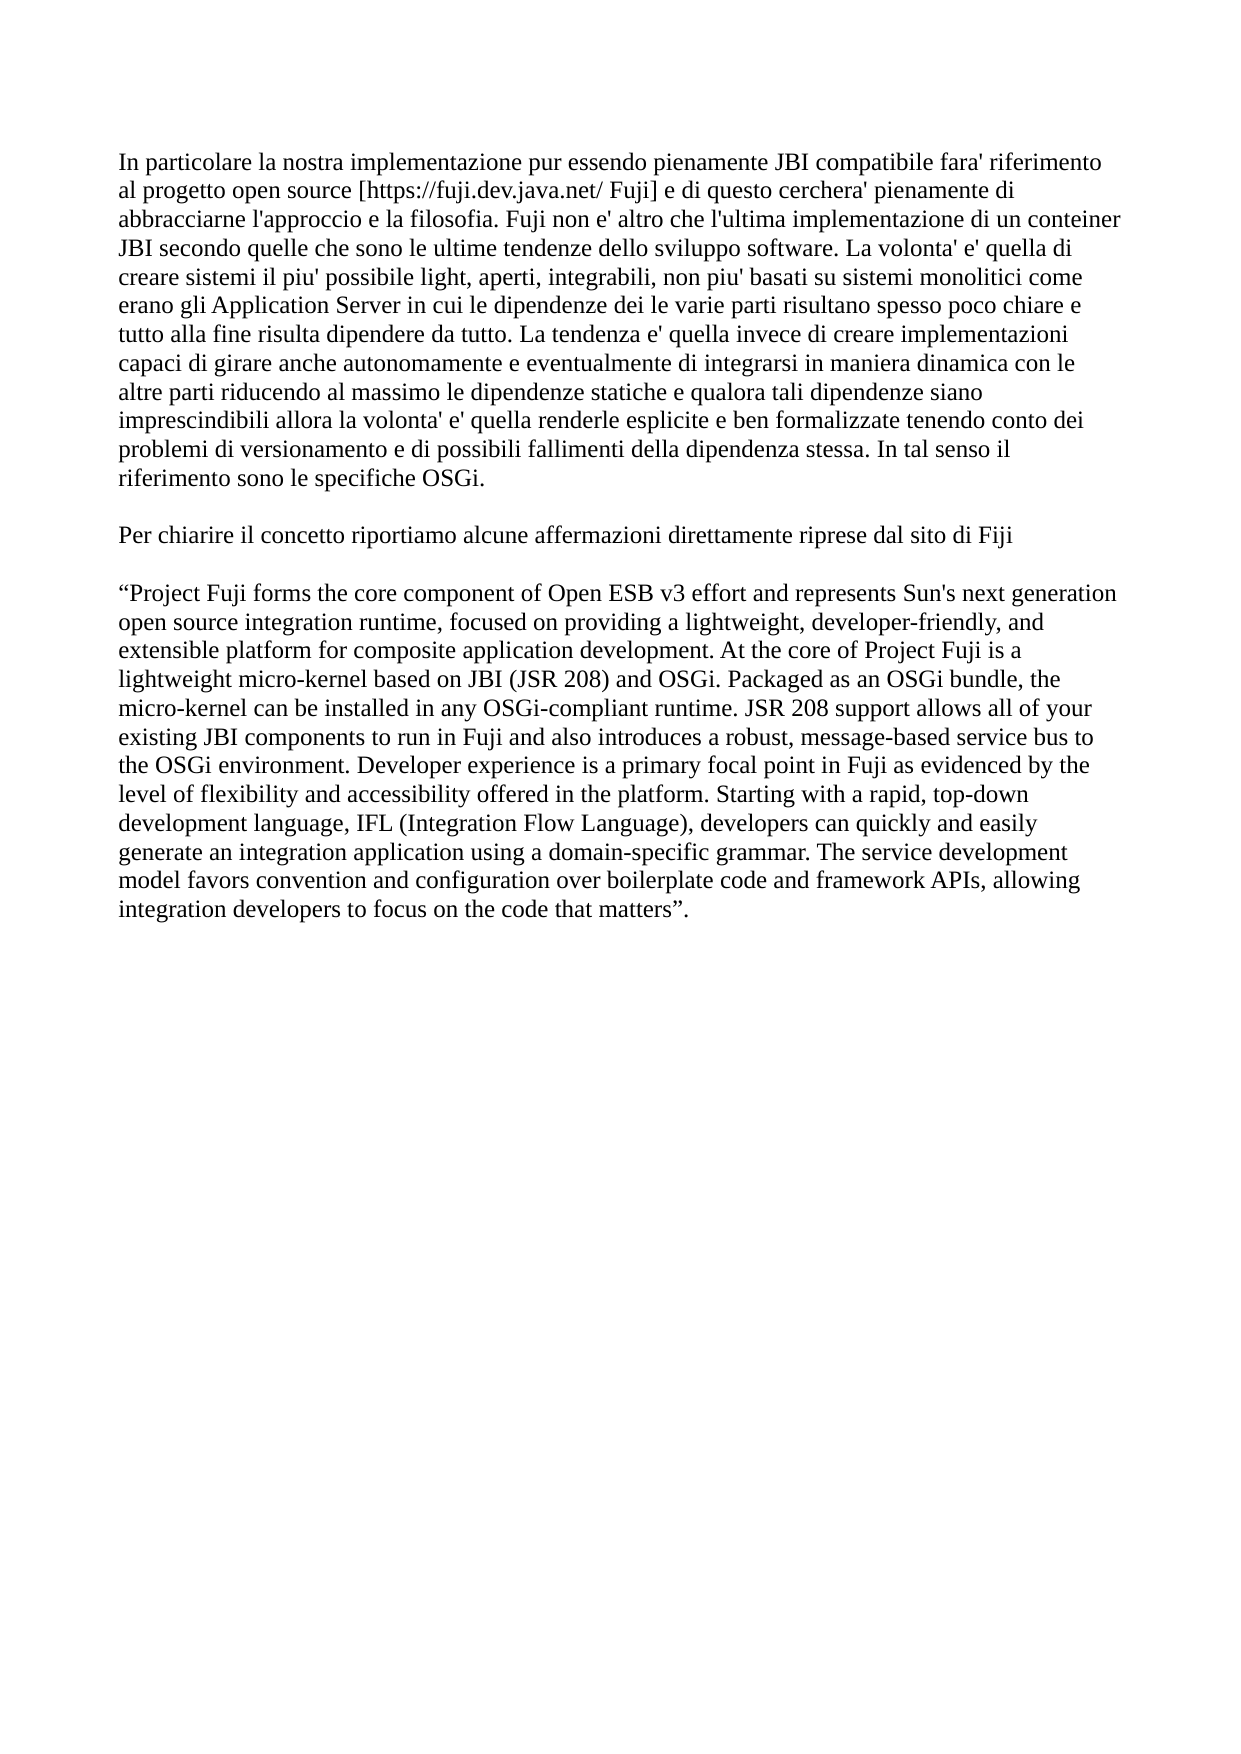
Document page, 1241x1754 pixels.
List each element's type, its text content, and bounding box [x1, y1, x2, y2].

text Per chiarire il concetto riportiamo alcune affermazioni direttamente riprese dal sito di Fiji [118, 521, 1122, 549]
text “Project Fuji forms the core component of Open ESB v3 effort and represents Sun's next generation open source integration runtime, focused on providing a lightweight, developer-friendly, and extensible platform for composite application development. At the core of Project Fuji is a lightweight micro-kernel based on JBI (JSR 208) and OSGi. Packaged as an OSGi bundle, the micro-kernel can be installed in any OSGi-compliant runtime. JSR 208 support allows all of your existing JBI components to run in Fuji and also introduces a robust, message-based service bus to the OSGi environment. Developer experience is a primary focal point in Fuji as evidenced by the level of flexibility and accessibility offered in the platform. Starting with a rapid, top-down development language, IFL (Integration Flow Language), developers can quickly and easily generate an integration application using a domain-specific grammar. The service development model favors convention and configuration over boilerplate code and framework APIs, allowing integration developers to focus on the code that matters”. [118, 578, 1122, 923]
text In particolare la nostra implementazione pur essendo pienamente JBI compatibile fara' riferimento al progetto open source [https://fuji.dev.java.net/ Fuji] e di questo cerchera' pienamente di abbracciarne l'approccio e la filosofia. Fuji non e' altro che l'ultima implementazione di un conteiner JBI secondo quelle che sono le ultime tendenze dello sviluppo software. La volonta' e' quella di creare sistemi il piu' possibile light, aperti, integrabili, non piu' basati su sistemi monolitici come erano gli Application Server in cui le dipendenze dei le varie parti risultano spesso poco chiare e tutto alla fine risulta dipendere da tutto. La tendenza e' quella invece di creare implementazioni capaci di girare anche autonomamente e eventualmente di integrarsi in maniera dinamica con le altre parti riducendo al massimo le dipendenze statiche e qualora tali dipendenze siano imprescindibili allora la volonta' e' quella renderle esplicite e ben formalizzate tenendo conto dei problemi di versionamento e di possibili fallimenti della dipendenza stessa. In tal senso il riferimento sono le specifiche OSGi. [118, 147, 1122, 492]
